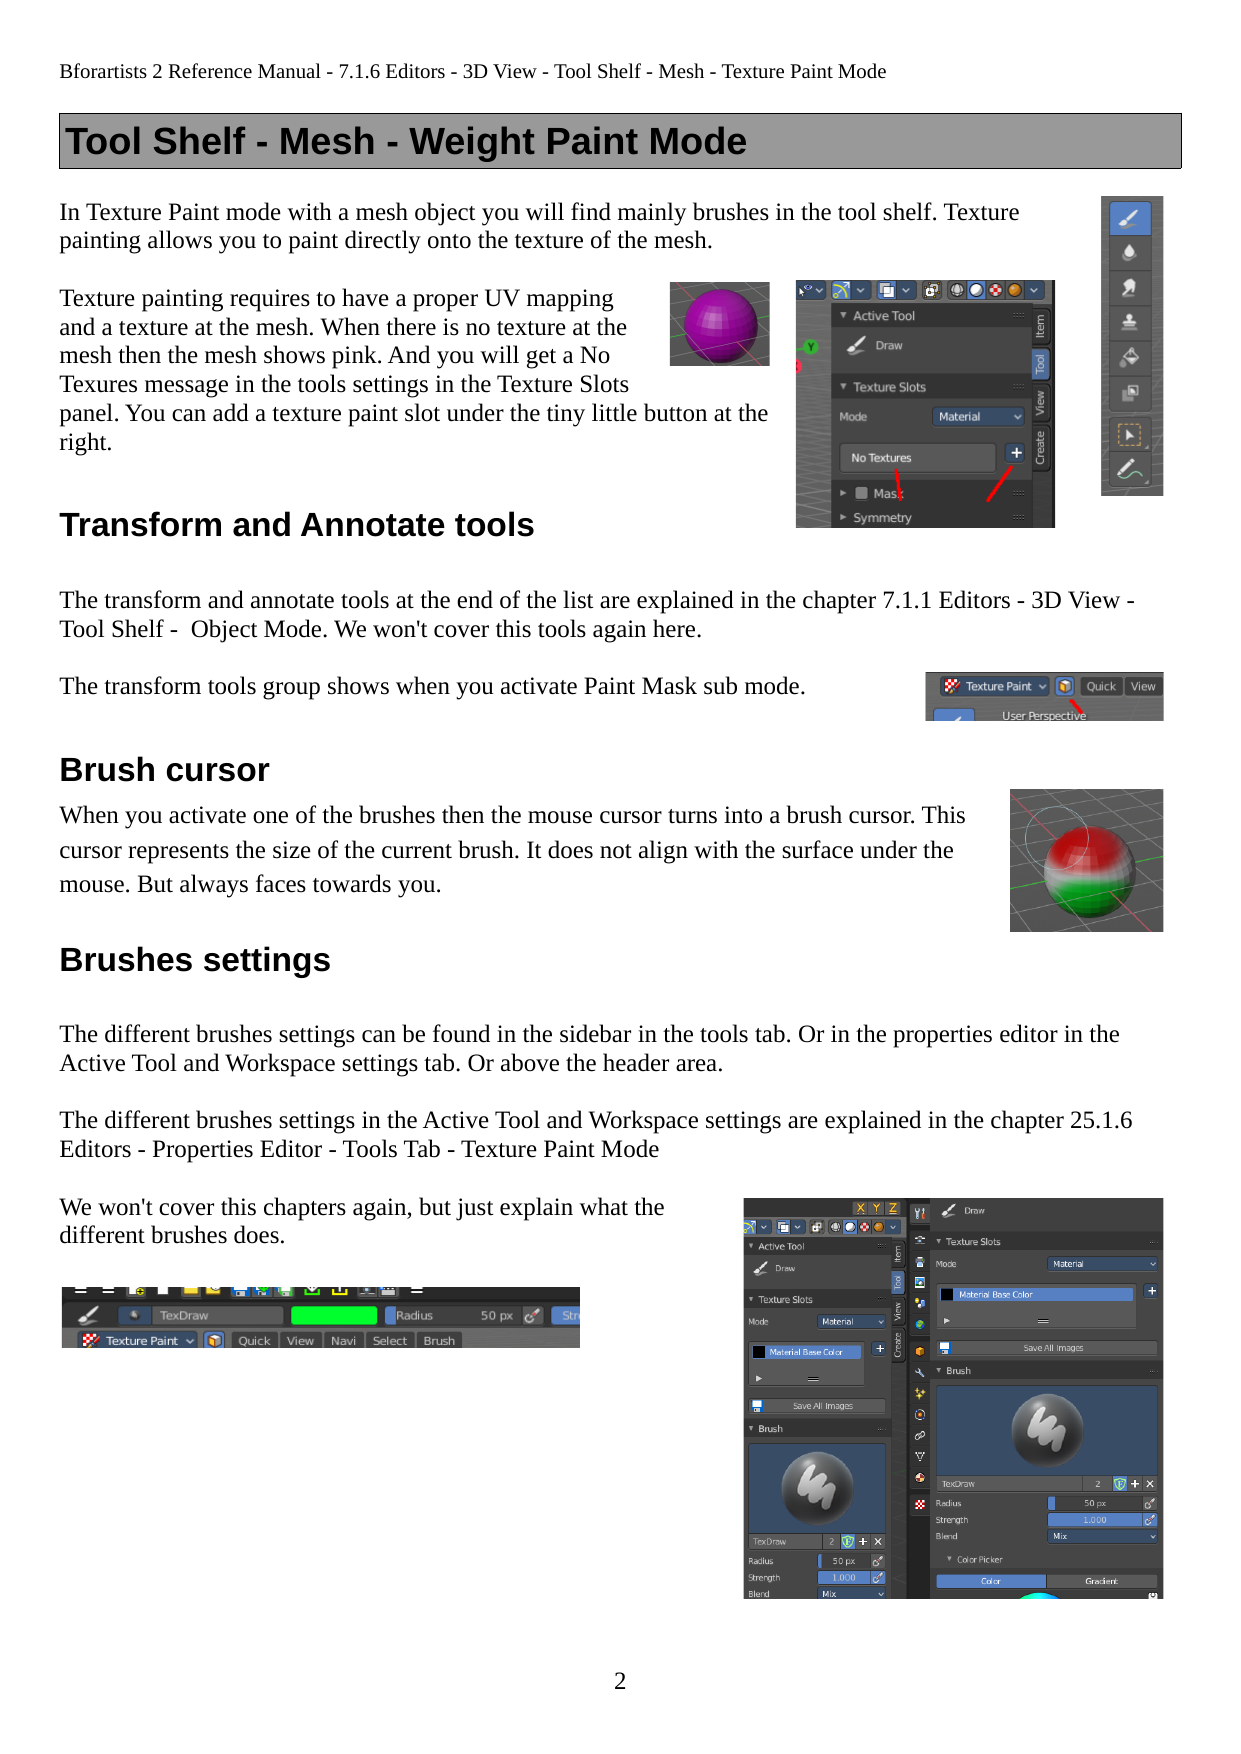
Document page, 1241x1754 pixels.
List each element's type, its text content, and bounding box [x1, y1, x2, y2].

text When you activate one of the brushes then the mouse cursor turns into a brush cursor. This cursor represents the size of the current brush. It does not align with the surface under the mouse. But always faces towards you. [59, 801, 1010, 898]
text Texture painting requires to have a proper UV mapping and a texture at the mesh. When there is no texture at the mesh then the mesh shows pink. And you will get a No Texures message in the tools settings in the Texture Slots panel. You can add a texture paint slot under the tiny little button at the right. [59, 283, 795, 455]
text The transform and annotate tools at the end of the list are explained in the chapter 7.1.1 Editors - 3D View - Tool Shelf - Object Mode. We won't cover this tools again here. [59, 585, 1181, 642]
text The different brushes settings in the Active Tool and Workspace settings are explained in the chapter 25.1.6 Editors - Properties Editor - Tools Tab - Texture Paint Mode [59, 1106, 1181, 1163]
text The different brushes settings can be found in the sidebar in the tools tab. Or in the properties editor in the Active Tool and Workspace settings tab. Or above the header area. [59, 1019, 1181, 1077]
table_header Tool Shelf - Mesh - Weight Paint Mode [60, 114, 1181, 168]
picture [795, 280, 1055, 528]
text [1055, 283, 1101, 455]
subtitle Brushes settings [59, 939, 1181, 978]
picture [669, 282, 770, 366]
text In Texture Paint mode with a mesh object you will find mainly brushes in the tool shelf. Texture painting allows you to paint directly onto the texture of the mesh. [59, 197, 1101, 254]
picture [925, 672, 1164, 721]
text The transform tools group shows when you activate Paint Mask sub mode. [59, 642, 1181, 700]
picture [1010, 789, 1164, 932]
text We won't cover this chapters again, but just explain what the different brushes does. [59, 1192, 1181, 1249]
picture [1101, 196, 1164, 496]
picture [743, 1198, 1164, 1599]
subtitle Transform and Annotate tools [59, 505, 1181, 544]
picture [61, 1287, 580, 1348]
subtitle Brush cursor [59, 749, 1181, 788]
